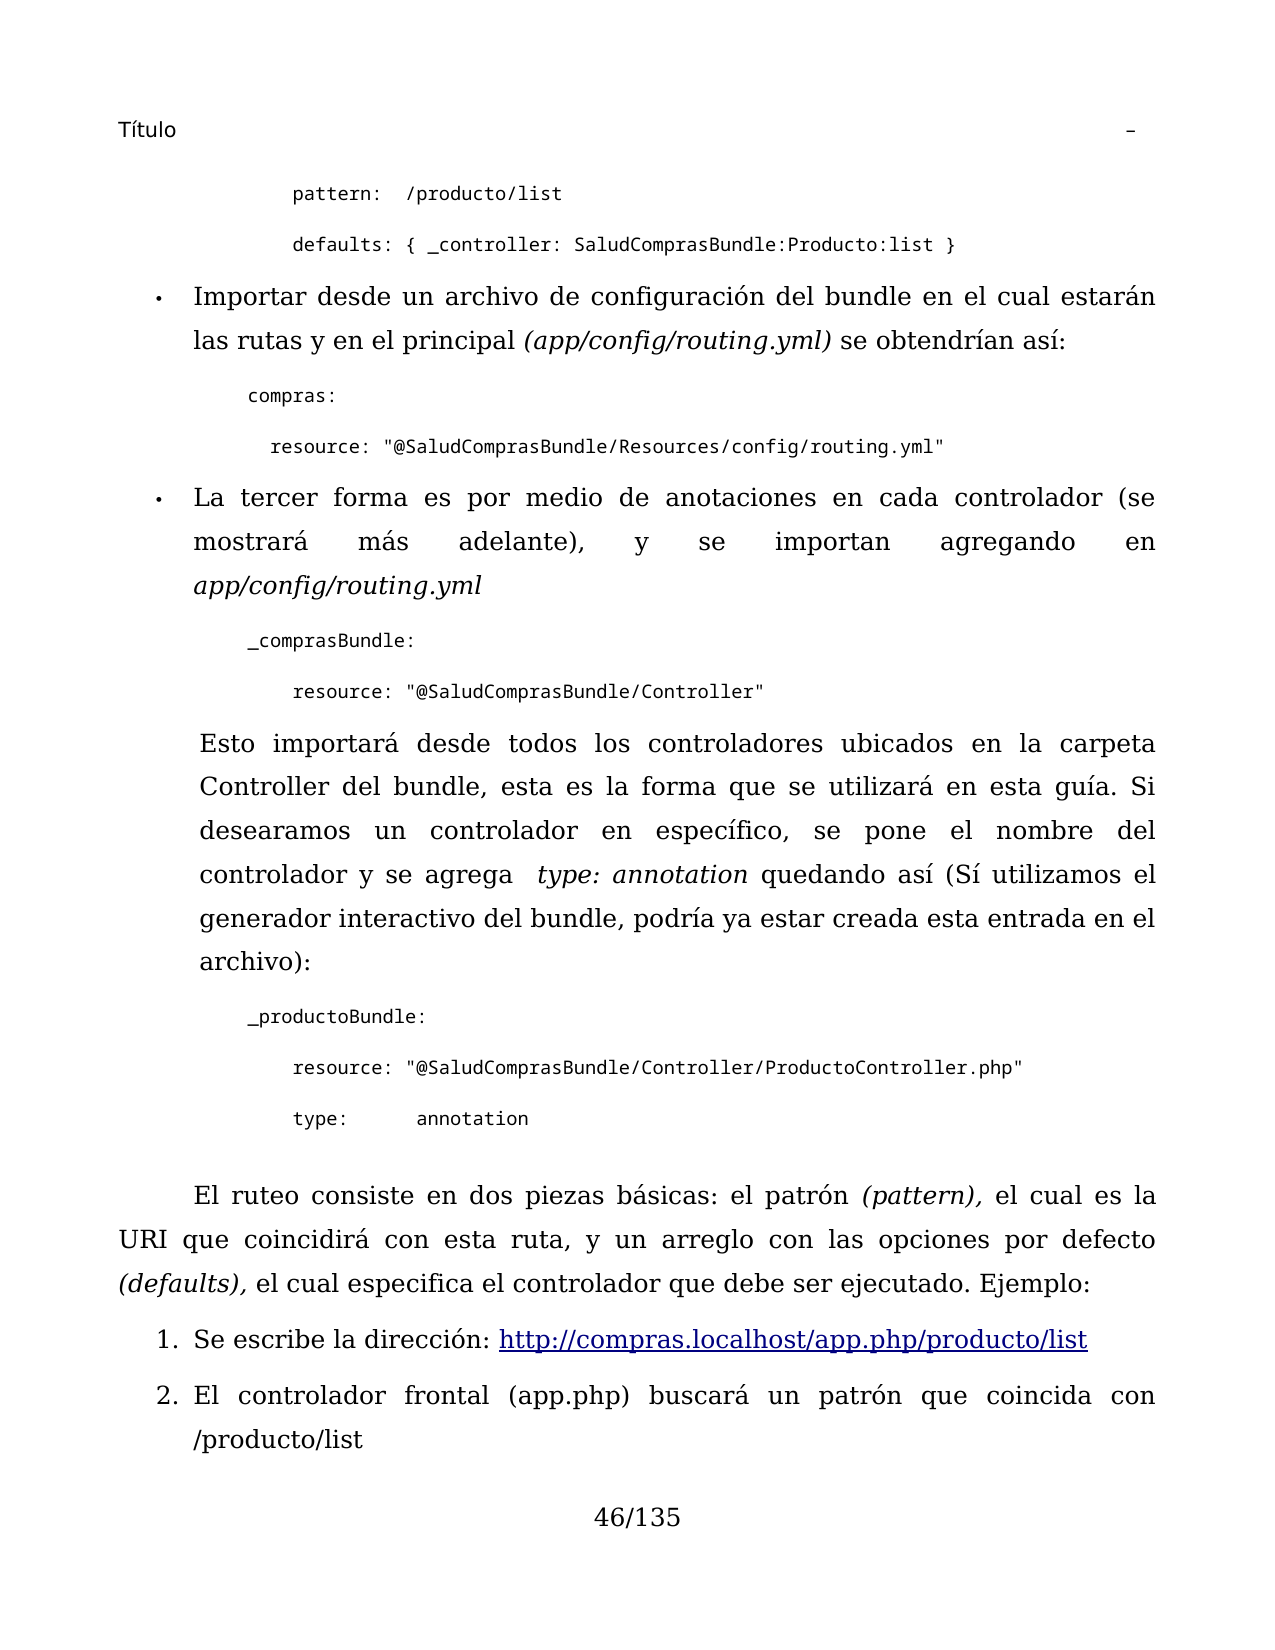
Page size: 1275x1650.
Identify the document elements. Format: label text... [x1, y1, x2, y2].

text Esto importará desde todos los controladores ubicados en la carpeta Controller del bundle, esta es la forma que se utilizará en esta guía. Si desearamos un controlador en específico, se pone el nombre del controlador y se agrega type: annotation quedando así (Sí utilizamos el generador interactivo del bundle, podría ya estar creada esta entrada en el archivo): [199, 729, 1157, 977]
list El controlador frontal (app.php) buscará un patrón que coincida con /producto/list [156, 1382, 1157, 1454]
text defaults: { _controller: SaludComprasBundle:Producto:list } [247, 231, 1157, 257]
list La tercer forma es por medio de anotaciones en cada controlador (se mostrará más adelante), y se importan agregando en app/config/routing.yml [156, 484, 1157, 600]
text resource: "@SaludComprasBundle/Resources/config/routing.yml" [247, 433, 1157, 458]
text type: annotation [247, 1105, 1157, 1131]
text resource: "@SaludComprasBundle/Controller/ProductoController.php" [247, 1054, 1157, 1080]
text El ruteo consiste en dos piezas básicas: el patrón (pattern), el cual es la URI que coincidirá con esta ruta, y un arreglo con las opciones por defecto (defaults), el cual especifica el controlador que debe ser ejecutado. Ejemplo: [118, 1182, 1157, 1298]
text _comprasBundle: [247, 627, 1157, 653]
text compras: [247, 382, 1157, 408]
text resource: "@SaludComprasBundle/Controller" [247, 678, 1157, 704]
text pattern: /producto/list [247, 181, 1157, 206]
list Importar desde un archivo de configuración del bundle en el cual estarán las rutas y en el principal (app/config/routing.yml) se obtendrían así: [156, 282, 1157, 355]
text _productoBundle: [247, 1004, 1157, 1029]
list Se escribe la dirección: http://compras.localhost/app.php/producto/list [156, 1325, 1157, 1354]
